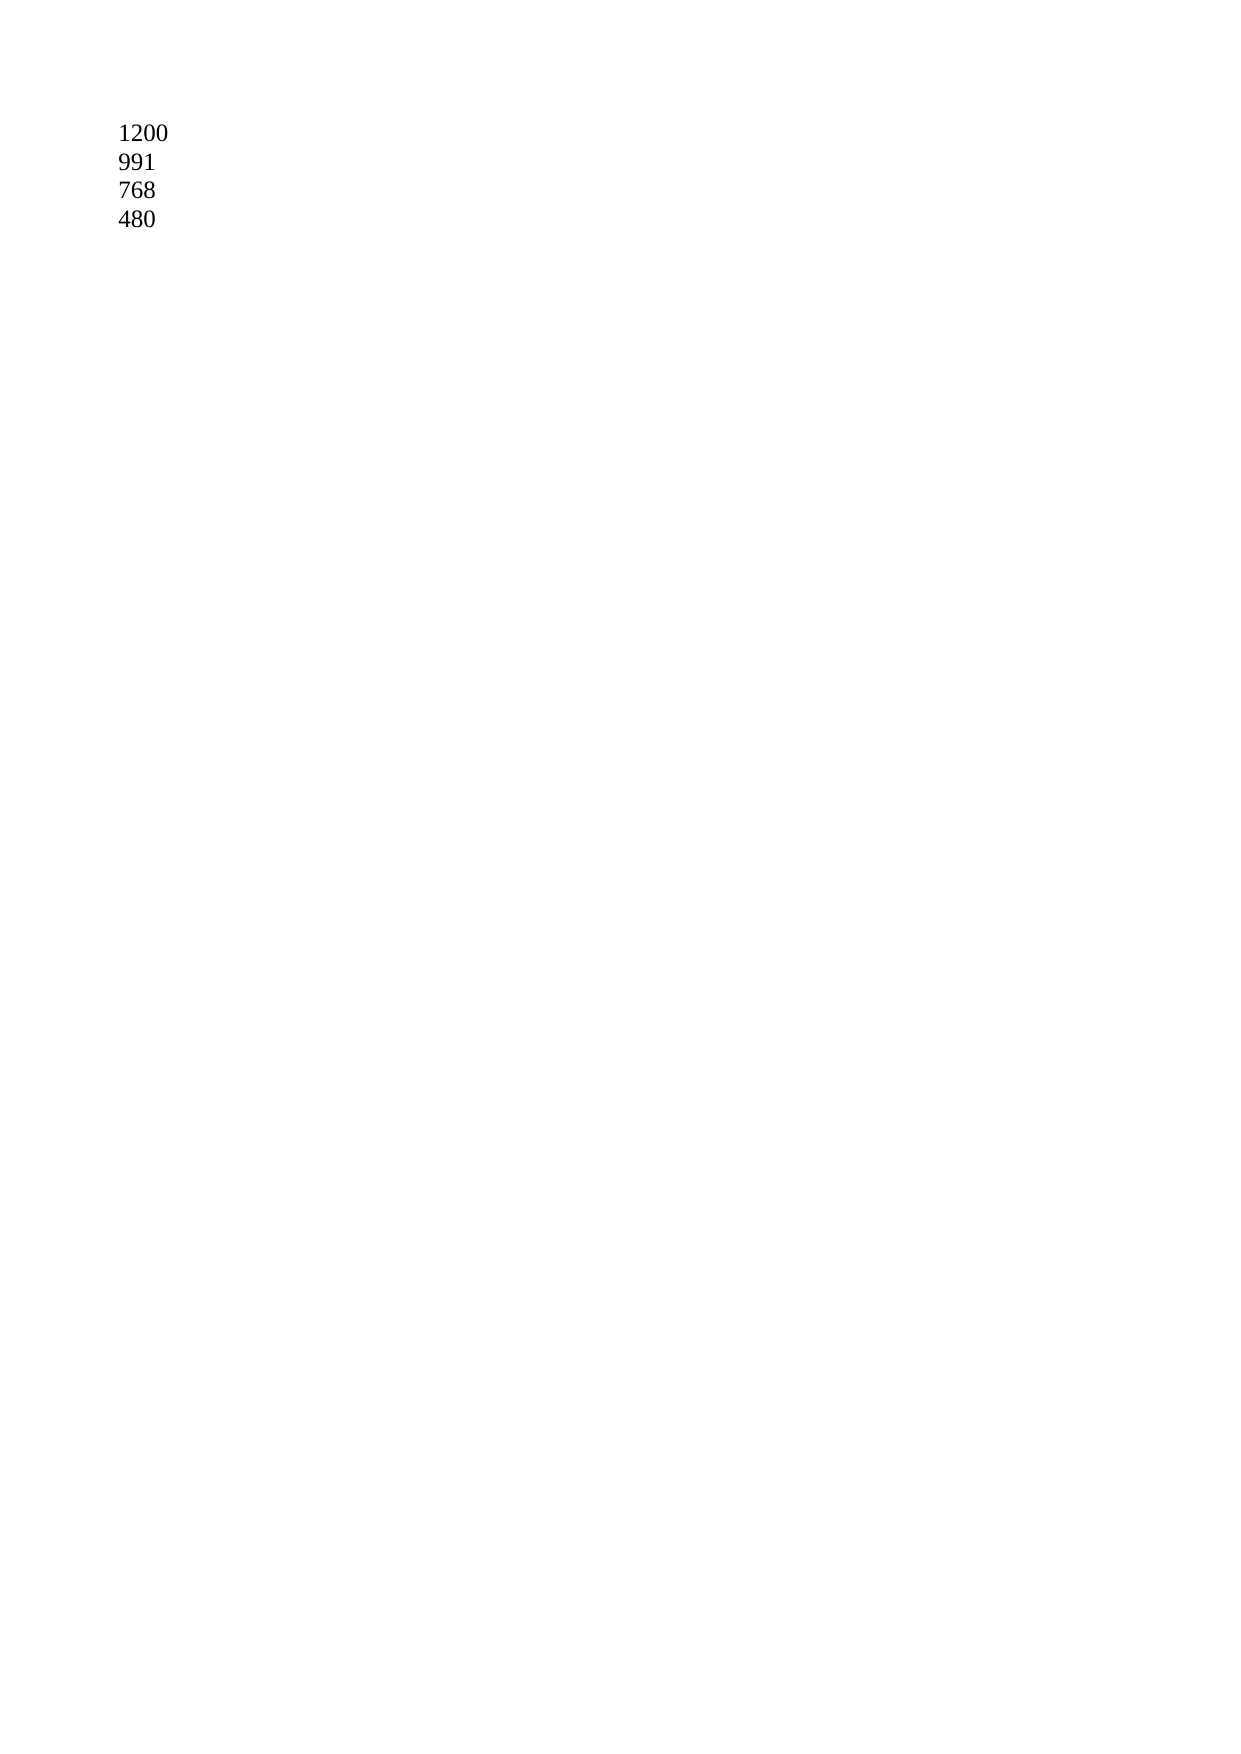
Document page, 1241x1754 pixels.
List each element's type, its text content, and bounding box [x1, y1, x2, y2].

text 480 [118, 204, 1122, 233]
text 768 [118, 176, 1122, 204]
text 991 [118, 147, 1122, 176]
text 1200 [118, 118, 1122, 147]
